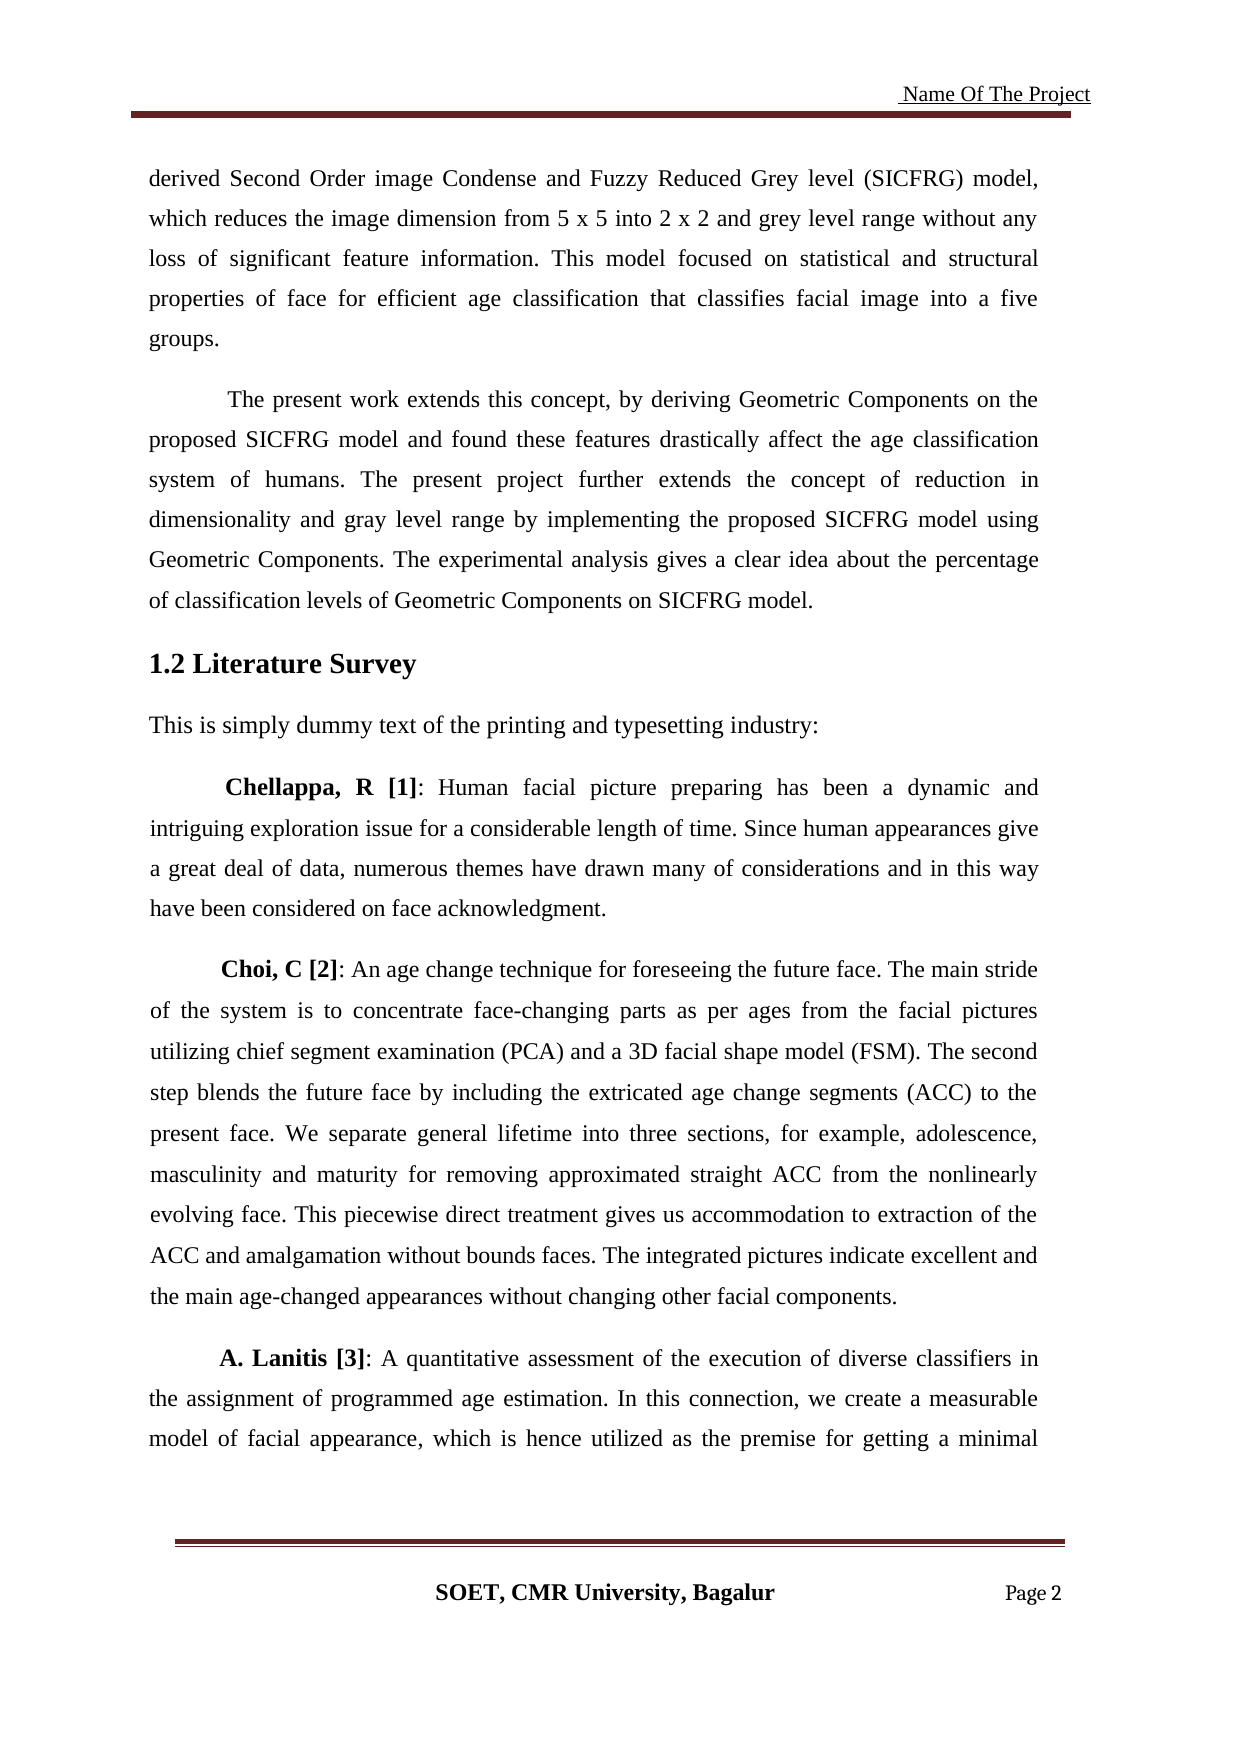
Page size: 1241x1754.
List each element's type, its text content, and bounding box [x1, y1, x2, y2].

text Chellappa, R [1]: Human facial picture preparing has been a dynamic and intriguing exploration issue for a considerable length of time. Since human appearances give a great deal of data, numerous themes have drawn many of considerations and in this way have been considered on face acknowledgment. [148, 772, 1040, 922]
subtitle 1.2 Literature Survey [148, 646, 1074, 679]
text Choi, C [2]: An age change technique for foreseeing the future face. The main stride of the system is to concentrate face-changing parts as per ages from the facial pictures utilizing chief segment examination (PCA) and a 3D facial shape model (FSM). The second step blends the future face by including the extricated age change segments (ACC) to the present face. We separate general lifetime into three sections, for example, adolescence, masculinity and maturity for removing approximated straight ACC from the nonlinearly evolving face. This piecewise direct treatment gives us accommodation to extraction of the ACC and amalgamation without bounds faces. The integrated pictures indicate excellent and the main age-changed appearances without changing other facial components. [150, 954, 1039, 1310]
text The present work extends this concept, by deriving Geometric Components on the proposed SICFRG model and found these features drastically affect the age classification system of humans. The present project further extends the concept of reduction in dimensionality and gray level range by implementing the proposed SICFRG model using Geometric Components. The experimental analysis gives a clear idea about the percentage of classification levels of Geometric Components on SICFRG model. [148, 384, 1040, 613]
text A. Lanitis [3]: A quantitative assessment of the execution of diverse classifiers in the assignment of programmed age estimation. In this connection, we create a measurable model of facial appearance, which is hence utilized as the premise for getting a minimal [148, 1343, 1040, 1452]
text derived Second Order image Condense and Fuzzy Reduced Grey level (SICFRG) model, which reduces the image dimension from 5 x 5 into 2 x 2 and grey level range without any loss of significant feature information. This model focused on statistical and structural properties of face for efficient age classification that classifies facial image into a five groups. [148, 164, 1040, 352]
text This is simply dummy text of the printing and typesetting industry: [148, 711, 1040, 739]
